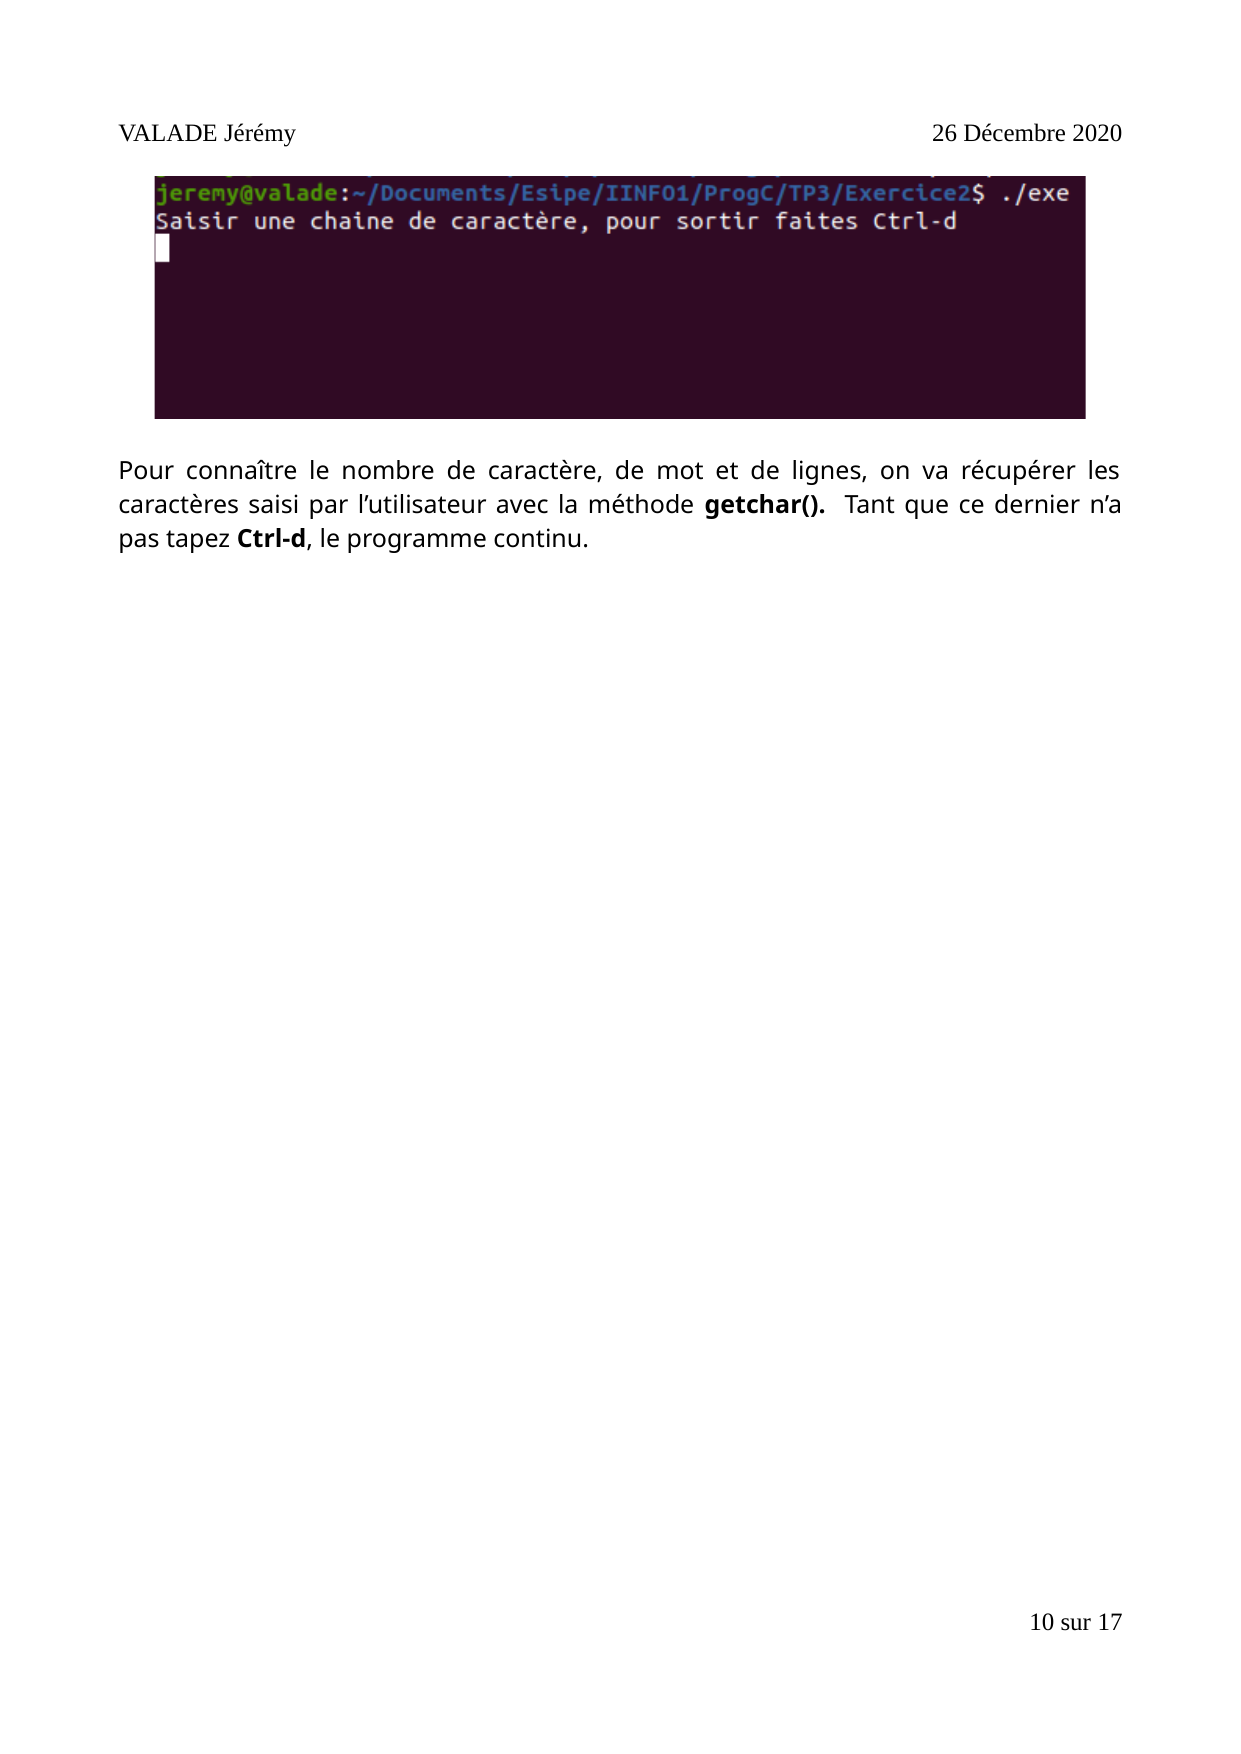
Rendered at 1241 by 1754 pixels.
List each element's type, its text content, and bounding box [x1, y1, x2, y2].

text Pour connaître le nombre de caractère, de mot et de lignes, on va récupérer les caractères saisi par l’utilisateur avec la méthode getchar(). Tant que ce dernier n’a pas tapez Ctrl-d, le programme continu. [118, 453, 1122, 555]
picture [154, 176, 1086, 419]
